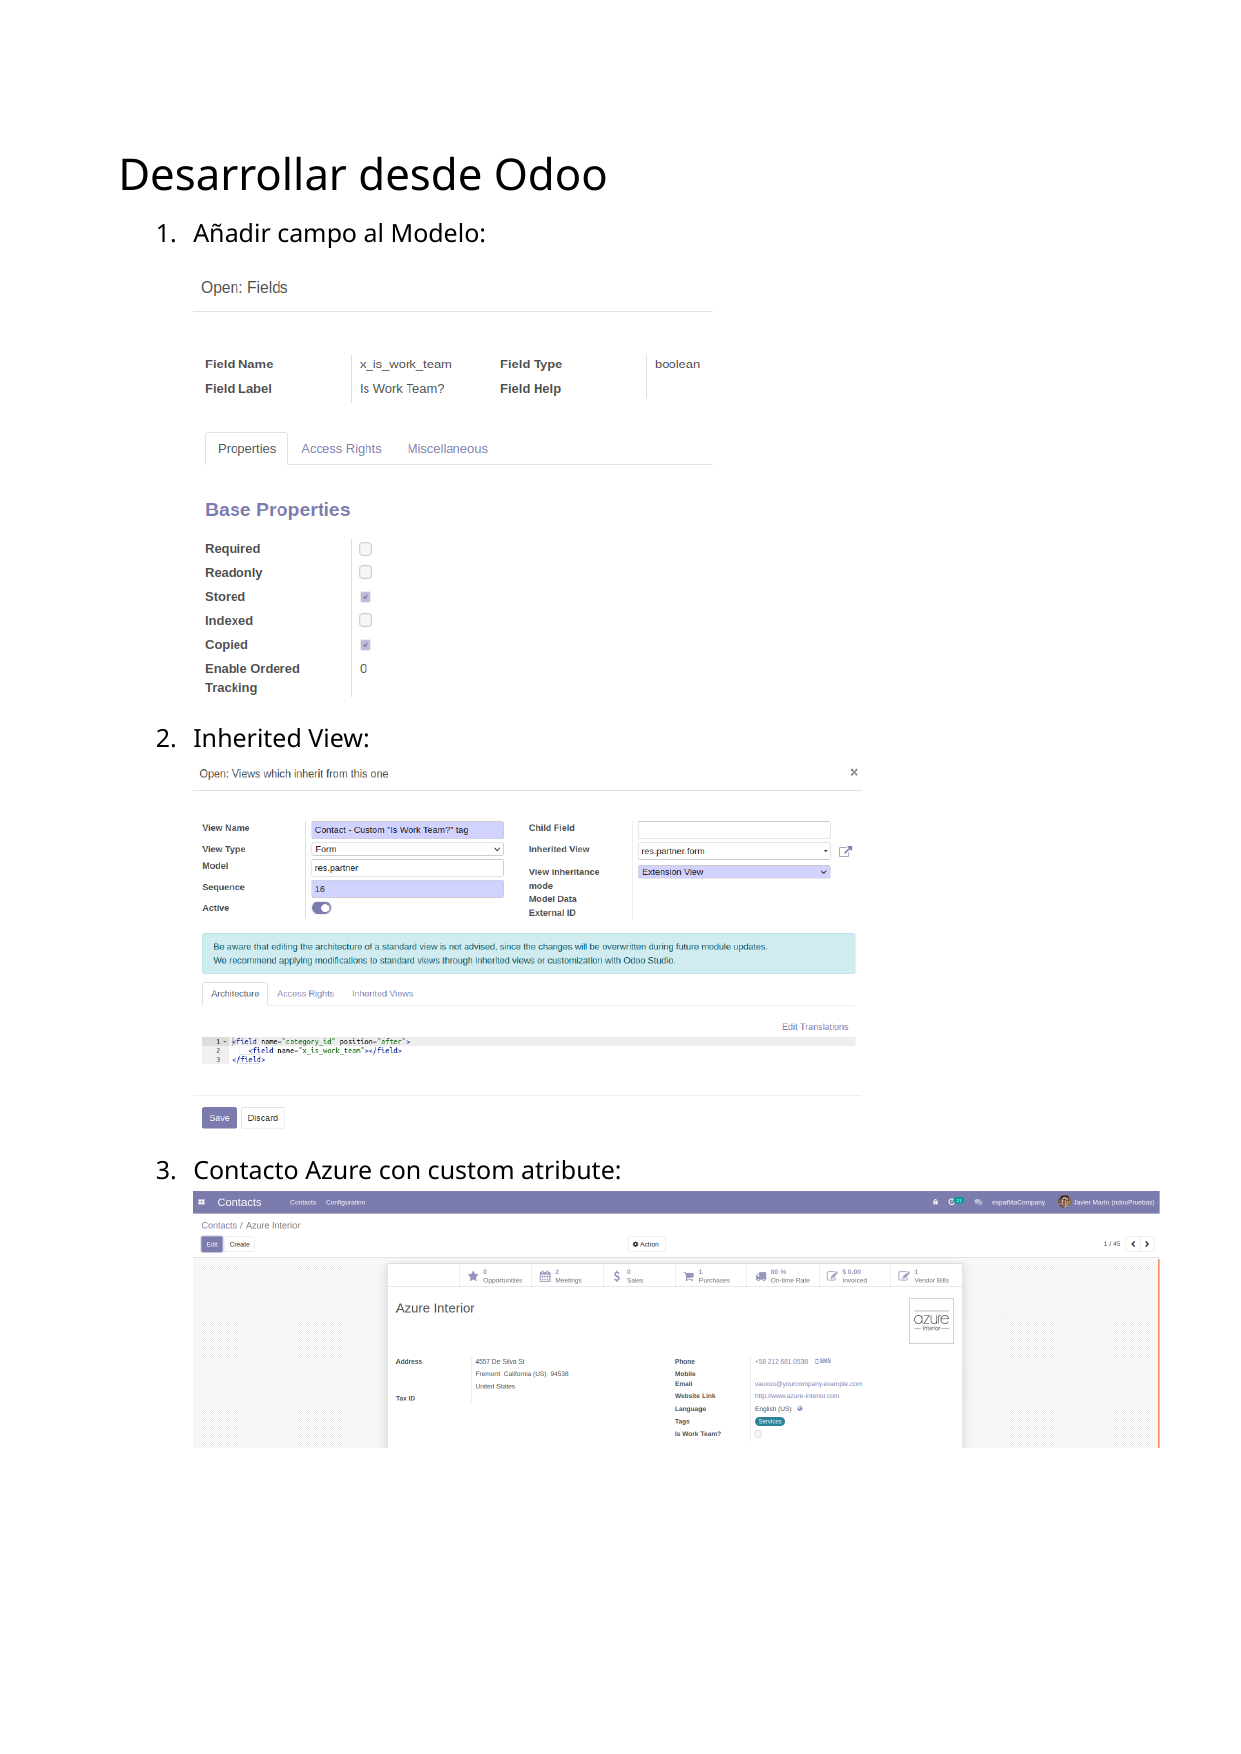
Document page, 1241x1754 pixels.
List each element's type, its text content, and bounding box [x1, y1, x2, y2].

picture [193, 1191, 1160, 1448]
list Añadir campo al Modelo: [156, 215, 1122, 249]
list Contacto Azure con custom atribute: [156, 1152, 1122, 1448]
subtitle Desarrollar desde Odoo [118, 143, 1122, 203]
list Inherited View: [156, 721, 1122, 1133]
picture [193, 760, 862, 1133]
picture [193, 268, 713, 702]
